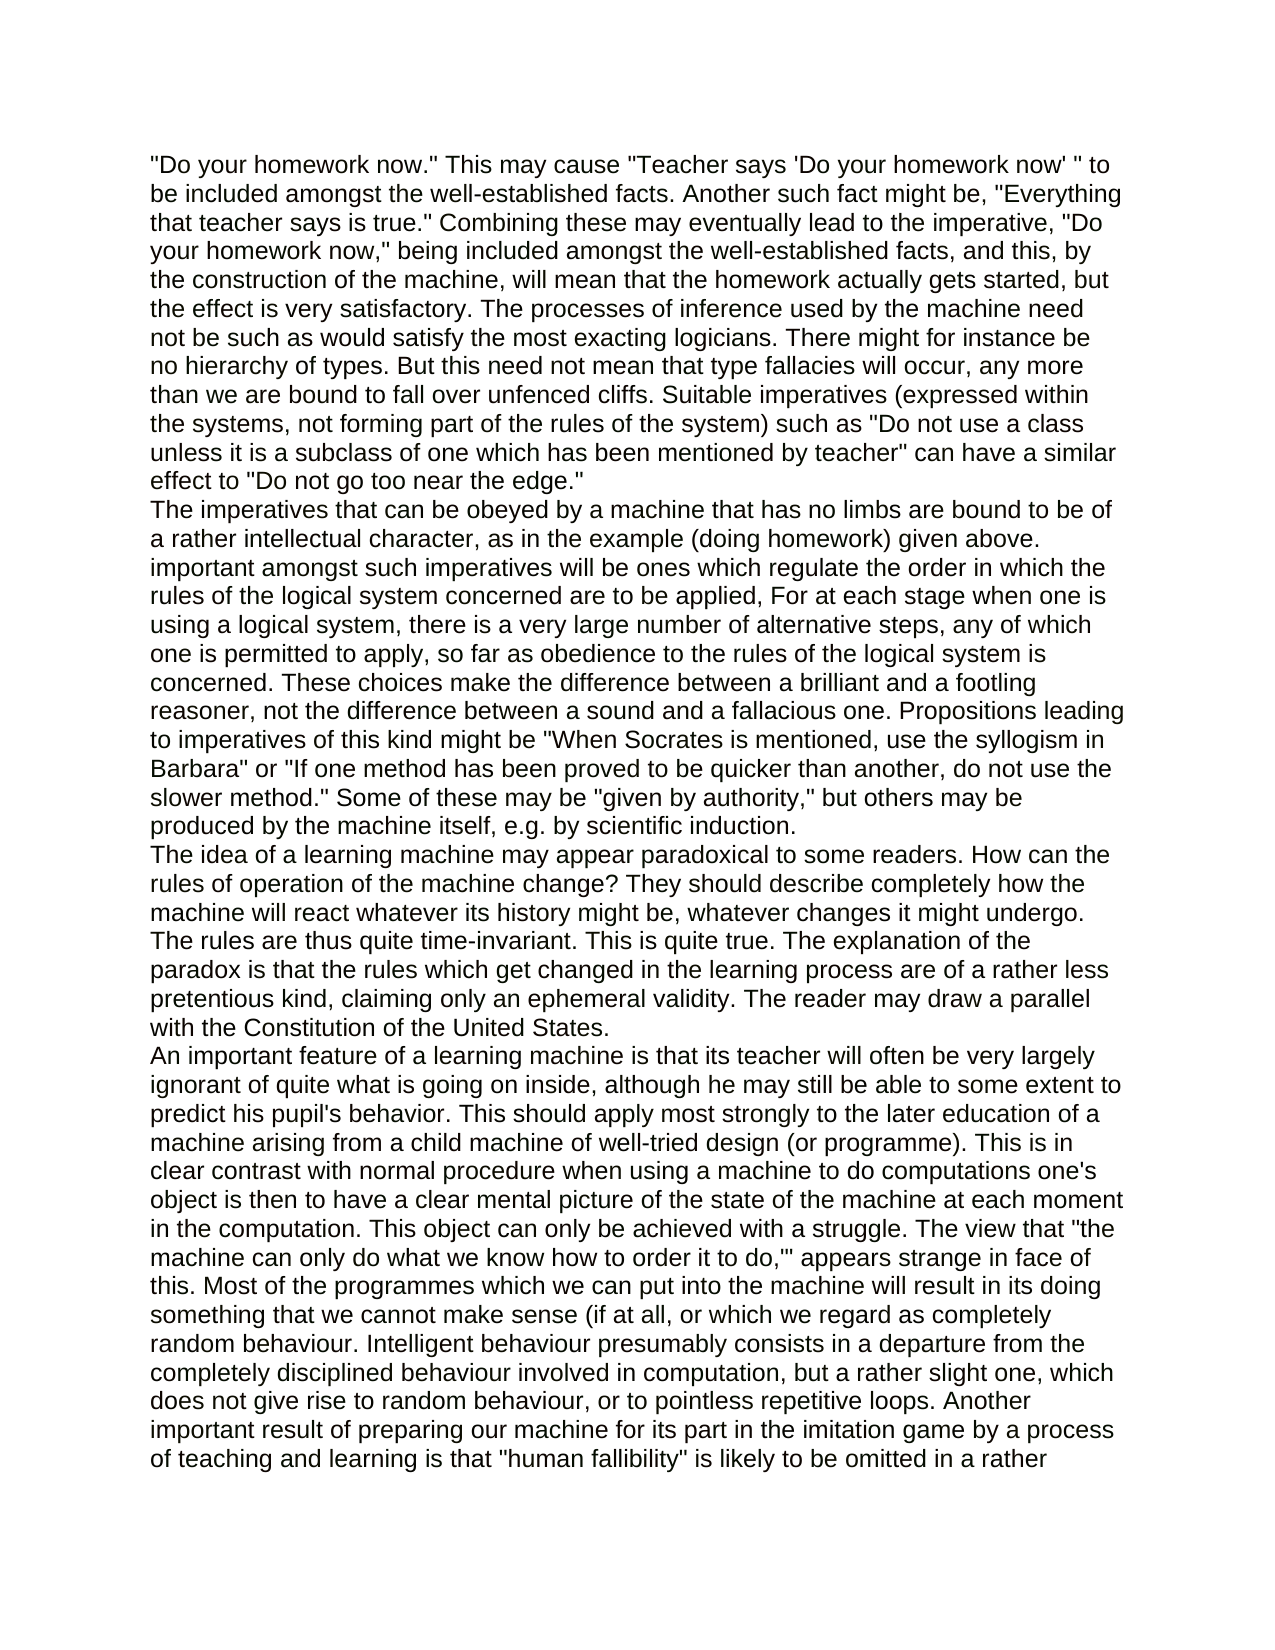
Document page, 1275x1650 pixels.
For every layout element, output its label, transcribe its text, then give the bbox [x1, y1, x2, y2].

text An important feature of a learning machine is that its teacher will often be very largely ignorant of quite what is going on inside, although he may still be able to some extent to predict his pupil's behavior. This should apply most strongly to the later education of a machine arising from a child machine of well-tried design (or programme). This is in clear contrast with normal procedure when using a machine to do computations one's object is then to have a clear mental picture of the state of the machine at each moment in the computation. This object can only be achieved with a struggle. The view that "the machine can only do what we know how to order it to do,"' appears strange in face of this. Most of the programmes which we can put into the machine will result in its doing something that we cannot make sense (if at all, or which we regard as completely random behaviour. Intelligent behaviour presumably consists in a departure from the completely disciplined behaviour involved in computation, but a rather slight one, which does not give rise to random behaviour, or to pointless repetitive loops. Another important result of preparing our machine for its part in the imitation game by a process of teaching and learning is that "human fallibility" is likely to be omitted in a rather [150, 1041, 1125, 1472]
text The imperatives that can be obeyed by a machine that has no limbs are bound to be of a rather intellectual character, as in the example (doing homework) given above. important amongst such imperatives will be ones which regulate the order in which the rules of the logical system concerned are to be applied, For at each stage when one is using a logical system, there is a very large number of alternative steps, any of which one is permitted to apply, so far as obedience to the rules of the logical system is concerned. These choices make the difference between a brilliant and a footling reasoner, not the difference between a sound and a fallacious one. Propositions leading to imperatives of this kind might be "When Socrates is mentioned, use the syllogism in Barbara" or "If one method has been proved to be quicker than another, do not use the slower method." Some of these may be "given by authority," but others may be produced by the machine itself, e.g. by scientific induction. [150, 495, 1125, 840]
text The idea of a learning machine may appear paradoxical to some readers. How can the rules of operation of the machine change? They should describe completely how the machine will react whatever its history might be, whatever changes it might undergo. The rules are thus quite time-invariant. This is quite true. The explanation of the paradox is that the rules which get changed in the learning process are of a rather less pretentious kind, claiming only an ephemeral validity. The reader may draw a parallel with the Constitution of the United States. [150, 840, 1125, 1041]
text "Do your homework now." This may cause "Teacher says 'Do your homework now' " to be included amongst the well-established facts. Another such fact might be, "Everything that teacher says is true." Combining these may eventually lead to the imperative, "Do your homework now," being included amongst the well-established facts, and this, by the construction of the machine, will mean that the homework actually gets started, but the effect is very satisfactory. The processes of inference used by the machine need not be such as would satisfy the most exacting logicians. There might for instance be no hierarchy of types. But this need not mean that type fallacies will occur, any more than we are bound to fall over unfenced cliffs. Suitable imperatives (expressed within the systems, not forming part of the rules of the system) such as "Do not use a class unless it is a subclass of one which has been mentioned by teacher" can have a similar effect to "Do not go too near the edge." [150, 150, 1125, 495]
